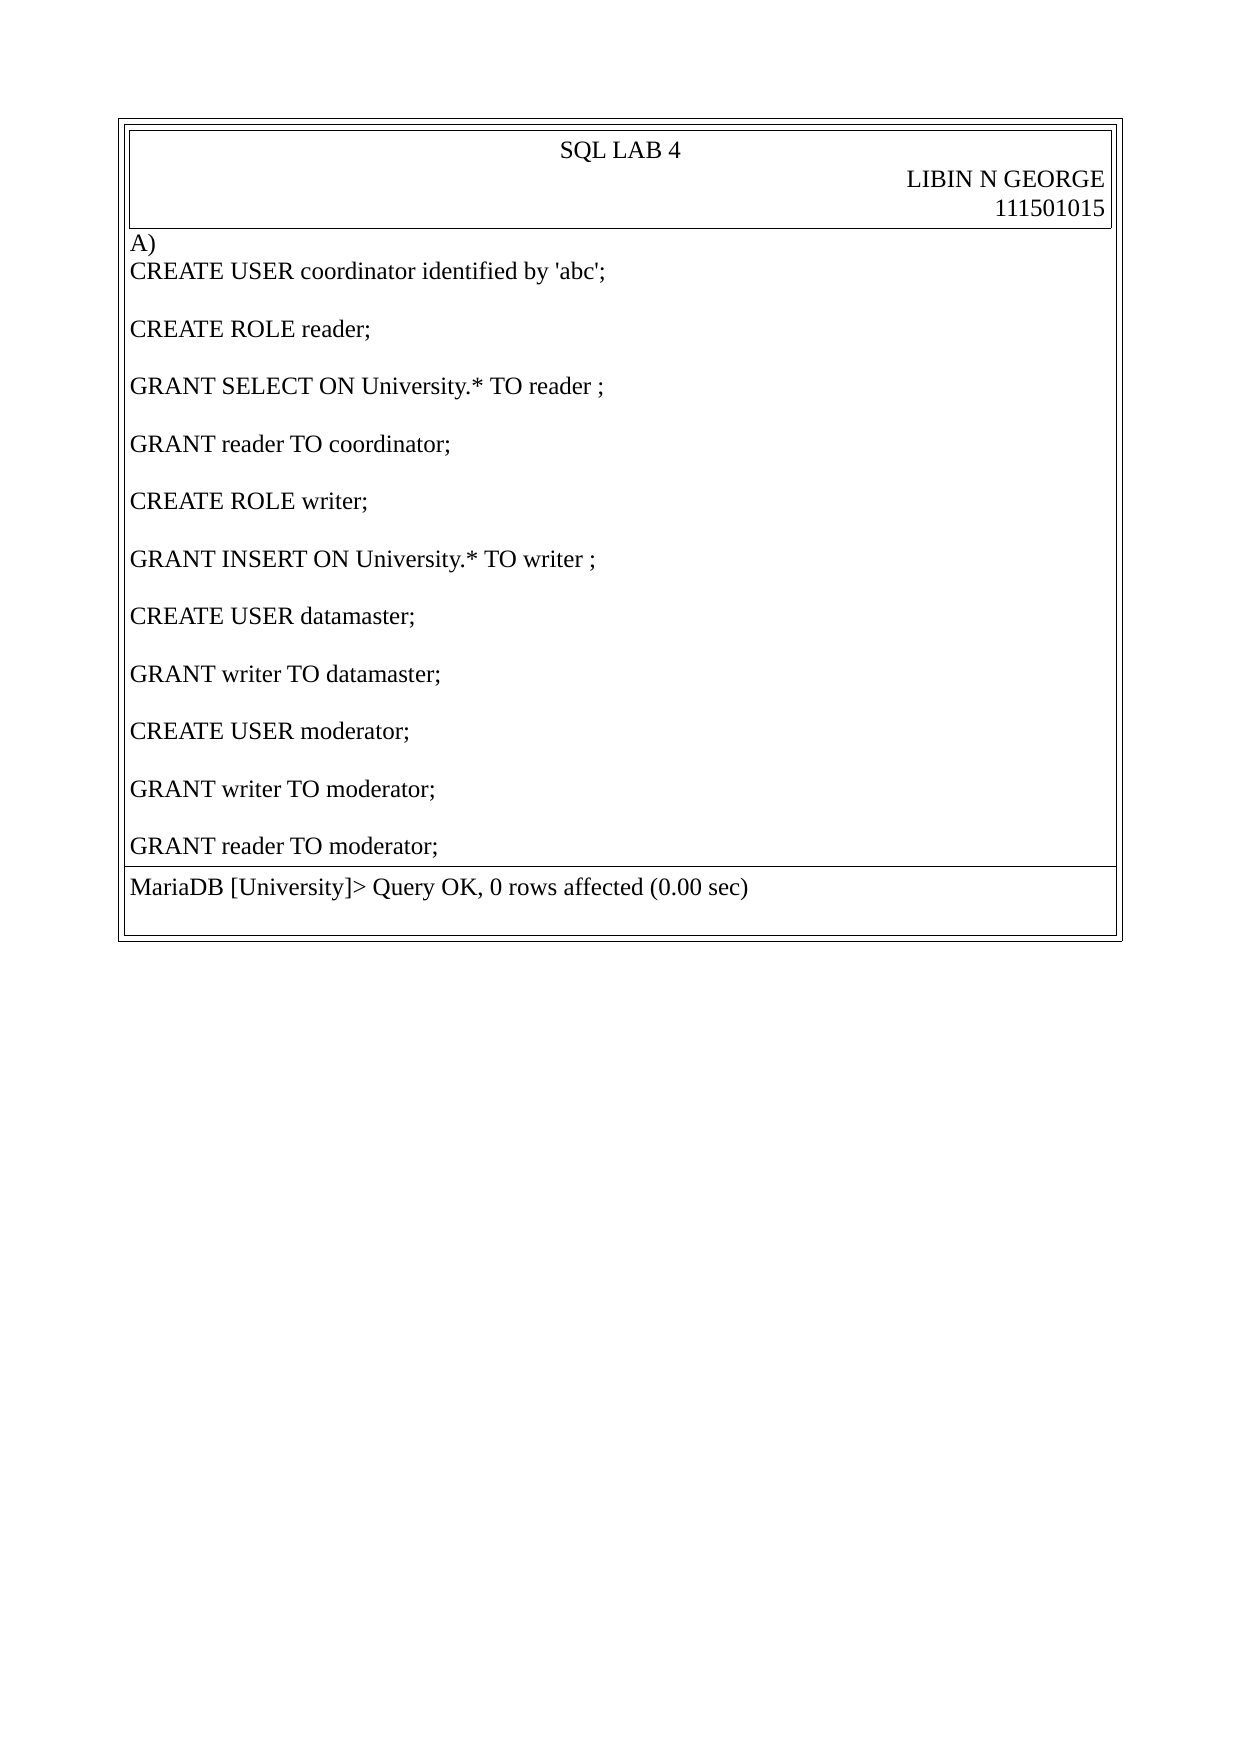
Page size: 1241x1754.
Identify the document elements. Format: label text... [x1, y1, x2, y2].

table_cell MariaDB [University]> Query OK, 0 rows affected (0.00 sec) MariaDB [(none)]> Query OK, 0 rows affected (0.00 sec) MariaDB [(none)]> MariaDB [(none)]> Query OK, 0 rows affected (0.00 sec) MariaDB [(none)]> MariaDB [(none)]> Query OK, 0 rows affected (0.00 sec) MariaDB [(none)]> MariaDB [(none)]> MariaDB [(none)]> Query OK, 0 rows affected (0.00 sec) MariaDB [University]> MariaDB [University]> Query OK, 0 rows affected (0.00 sec) MariaDB [University]> MariaDB [University]> Query OK, 0 rows affected (0.00 sec) MariaDB [University]> Query OK, 0 rows affected (0.00 sec) [125, 867, 1116, 935]
table_header A) CREATE USER coordinator identified by 'abc'; CREATE ROLE reader; GRANT SELECT ON University.* TO reader ; GRANT reader TO coordinator; CREATE ROLE writer; GRANT INSERT ON University.* TO writer ; CREATE USER datamaster; GRANT writer TO datamaster; CREATE USER moderator; GRANT writer TO moderator; GRANT reader TO moderator; [125, 125, 1116, 866]
table_header [119, 119, 1122, 941]
table_header SQL LAB 4 LIBIN N GEORGE 111501015 [130, 131, 1111, 228]
